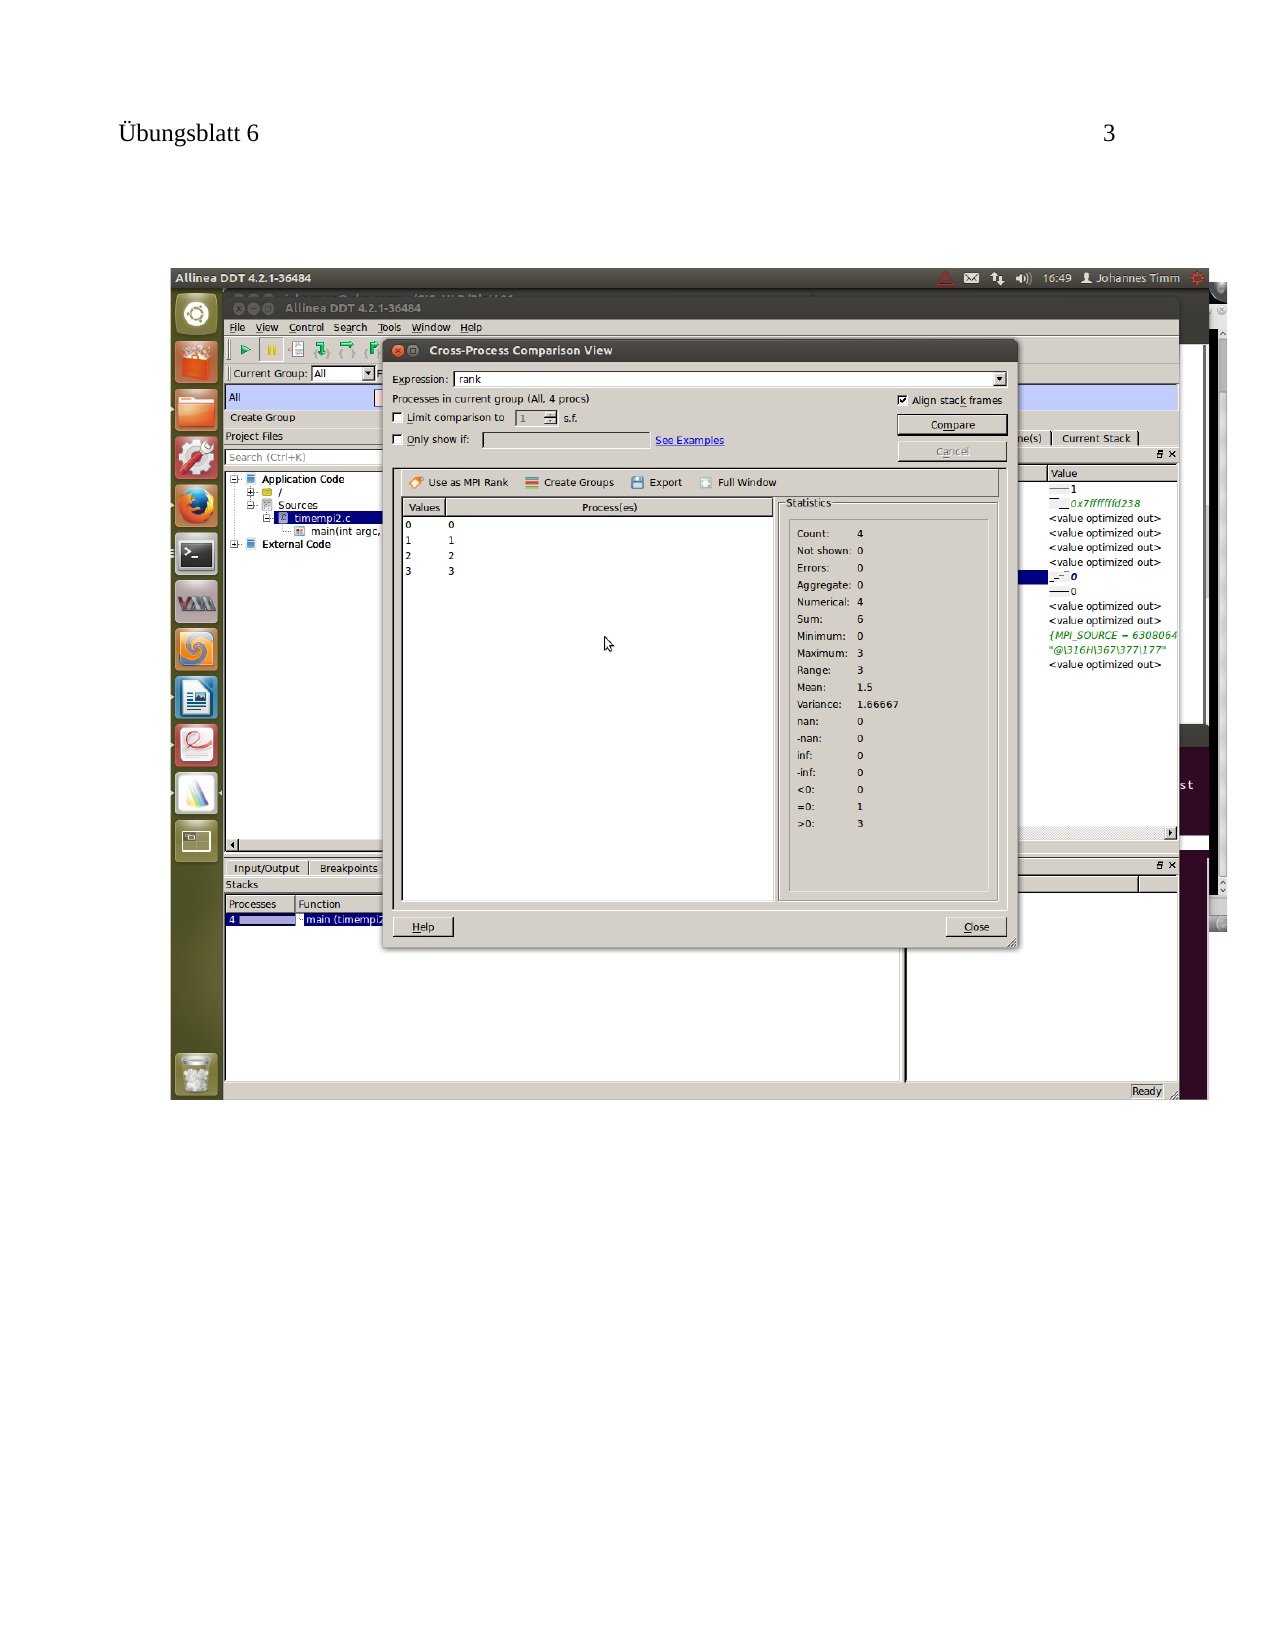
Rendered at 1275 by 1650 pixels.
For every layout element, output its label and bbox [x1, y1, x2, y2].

picture [170, 268, 1228, 1100]
